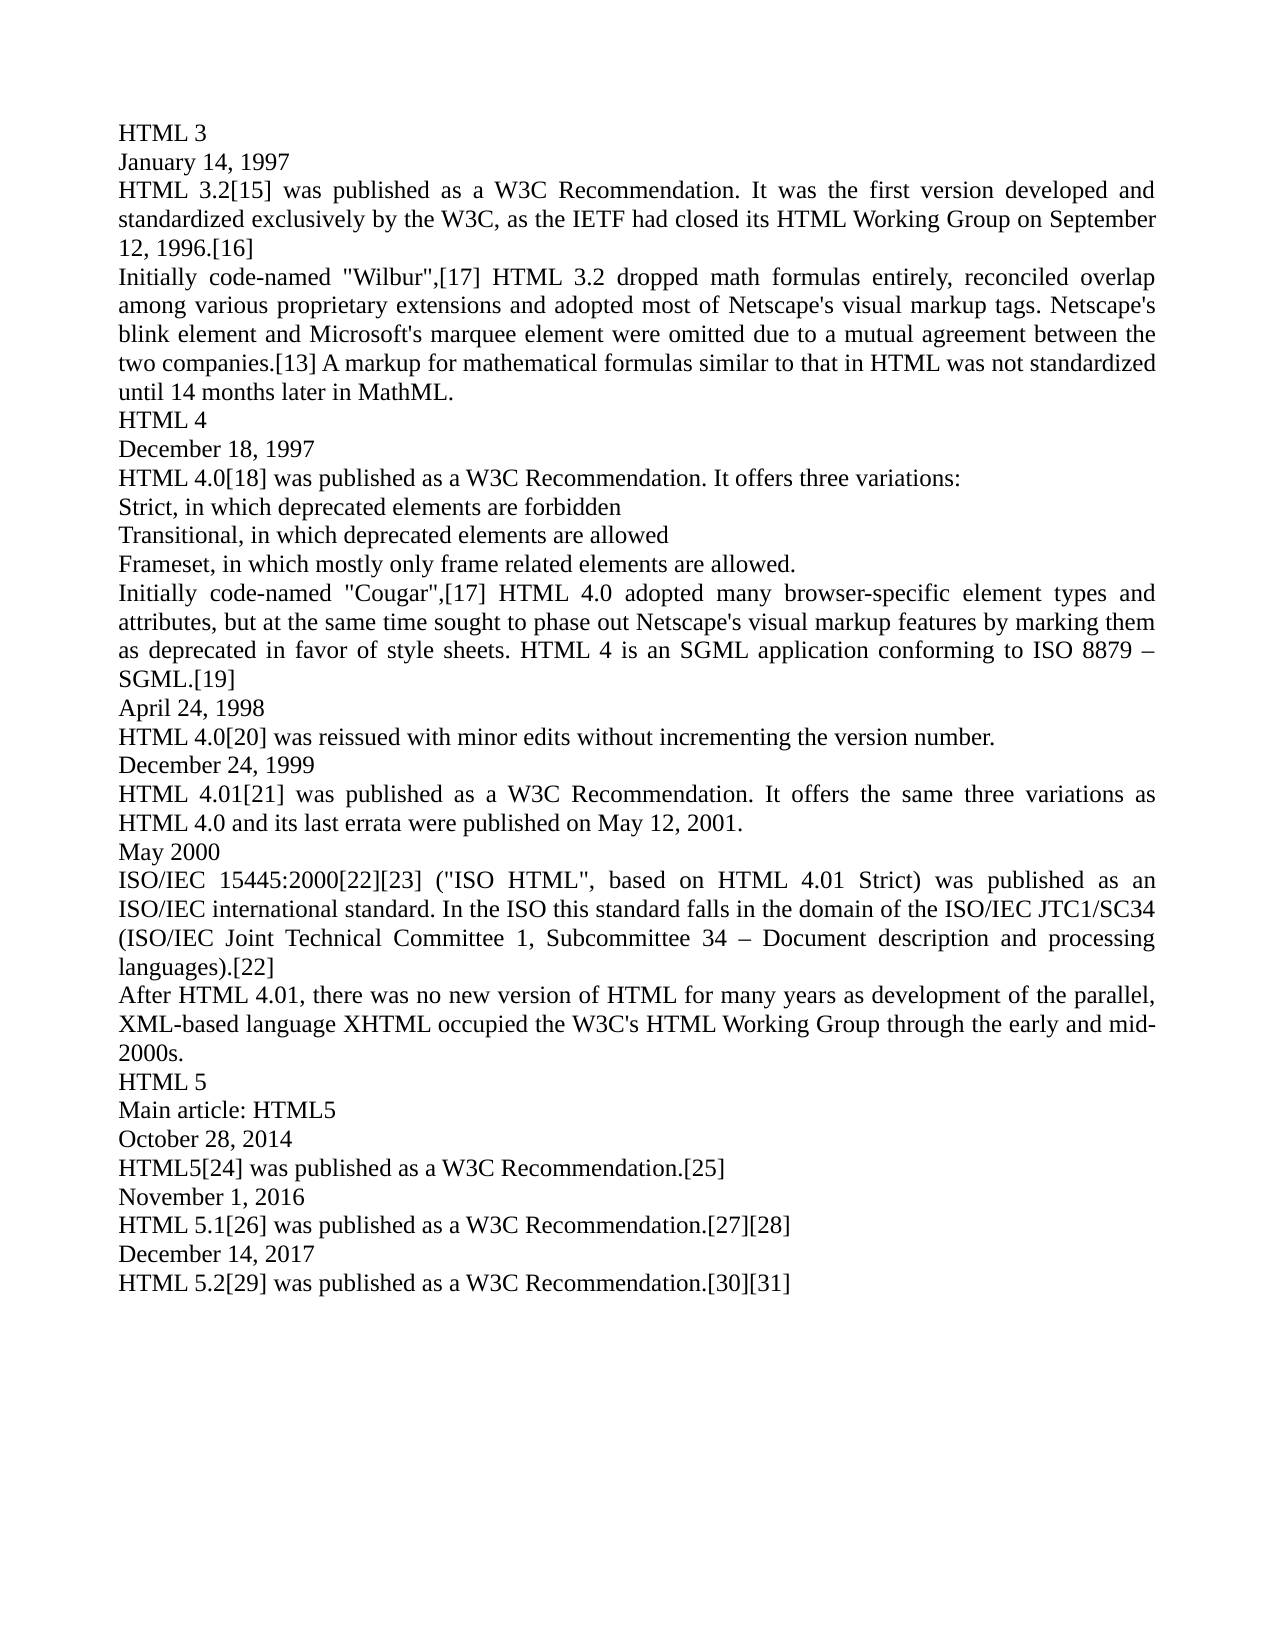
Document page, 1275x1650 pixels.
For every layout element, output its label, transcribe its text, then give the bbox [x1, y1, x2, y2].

text HTML5[24] was published as a W3C Recommendation.[25] [118, 1153, 1157, 1182]
text HTML 3 [118, 118, 1157, 147]
text HTML 4.0[18] was published as a W3C Recommendation. It offers three variations: [118, 463, 1157, 492]
text Transitional, in which deprecated elements are allowed [118, 521, 1157, 549]
text HTML 4.01[21] was published as a W3C Recommendation. It offers the same three variations as HTML 4.0 and its last errata were published on May 12, 2001. [118, 779, 1157, 837]
text December 14, 2017 [118, 1239, 1157, 1268]
text HTML 5 [118, 1067, 1157, 1096]
text April 24, 1998 [118, 693, 1157, 722]
text December 24, 1999 [118, 751, 1157, 779]
text HTML 4 [118, 406, 1157, 434]
text Initially code-named "Wilbur",[17] HTML 3.2 dropped math formulas entirely, reconciled overlap among various proprietary extensions and adopted most of Netscape's visual markup tags. Netscape's blink element and Microsoft's marquee element were omitted due to a mutual agreement between the two companies.[13] A markup for mathematical formulas similar to that in HTML was not standardized until 14 months later in MathML. [118, 262, 1157, 406]
text December 18, 1997 [118, 434, 1157, 463]
text Main article: HTML5 [118, 1096, 1157, 1124]
text January 14, 1997 [118, 147, 1157, 176]
text HTML 3.2[15] was published as a W3C Recommendation. It was the first version developed and standardized exclusively by the W3C, as the IETF had closed its HTML Working Group on September 12, 1996.[16] [118, 176, 1157, 262]
text May 2000 [118, 837, 1157, 866]
text HTML 5.2[29] was published as a W3C Recommendation.[30][31] [118, 1268, 1157, 1297]
text Frameset, in which mostly only frame related elements are allowed. [118, 549, 1157, 578]
text HTML 5.1[26] was published as a W3C Recommendation.[27][28] [118, 1211, 1157, 1239]
text Initially code-named "Cougar",[17] HTML 4.0 adopted many browser-specific element types and attributes, but at the same time sought to phase out Netscape's visual markup features by marking them as deprecated in favor of style sheets. HTML 4 is an SGML application conforming to ISO 8879 – SGML.[19] [118, 578, 1157, 693]
text ISO/IEC 15445:2000[22][23] ("ISO HTML", based on HTML 4.01 Strict) was published as an ISO/IEC international standard. In the ISO this standard falls in the domain of the ISO/IEC JTC1/SC34 (ISO/IEC Joint Technical Committee 1, Subcommittee 34 – Document description and processing languages).[22] [118, 866, 1157, 981]
text October 28, 2014 [118, 1124, 1157, 1153]
text After HTML 4.01, there was no new version of HTML for many years as development of the parallel, XML-based language XHTML occupied the W3C's HTML Working Group through the early and mid-2000s. [118, 981, 1157, 1067]
text HTML 4.0[20] was reissued with minor edits without incrementing the version number. [118, 722, 1157, 751]
text November 1, 2016 [118, 1182, 1157, 1211]
text Strict, in which deprecated elements are forbidden [118, 492, 1157, 521]
